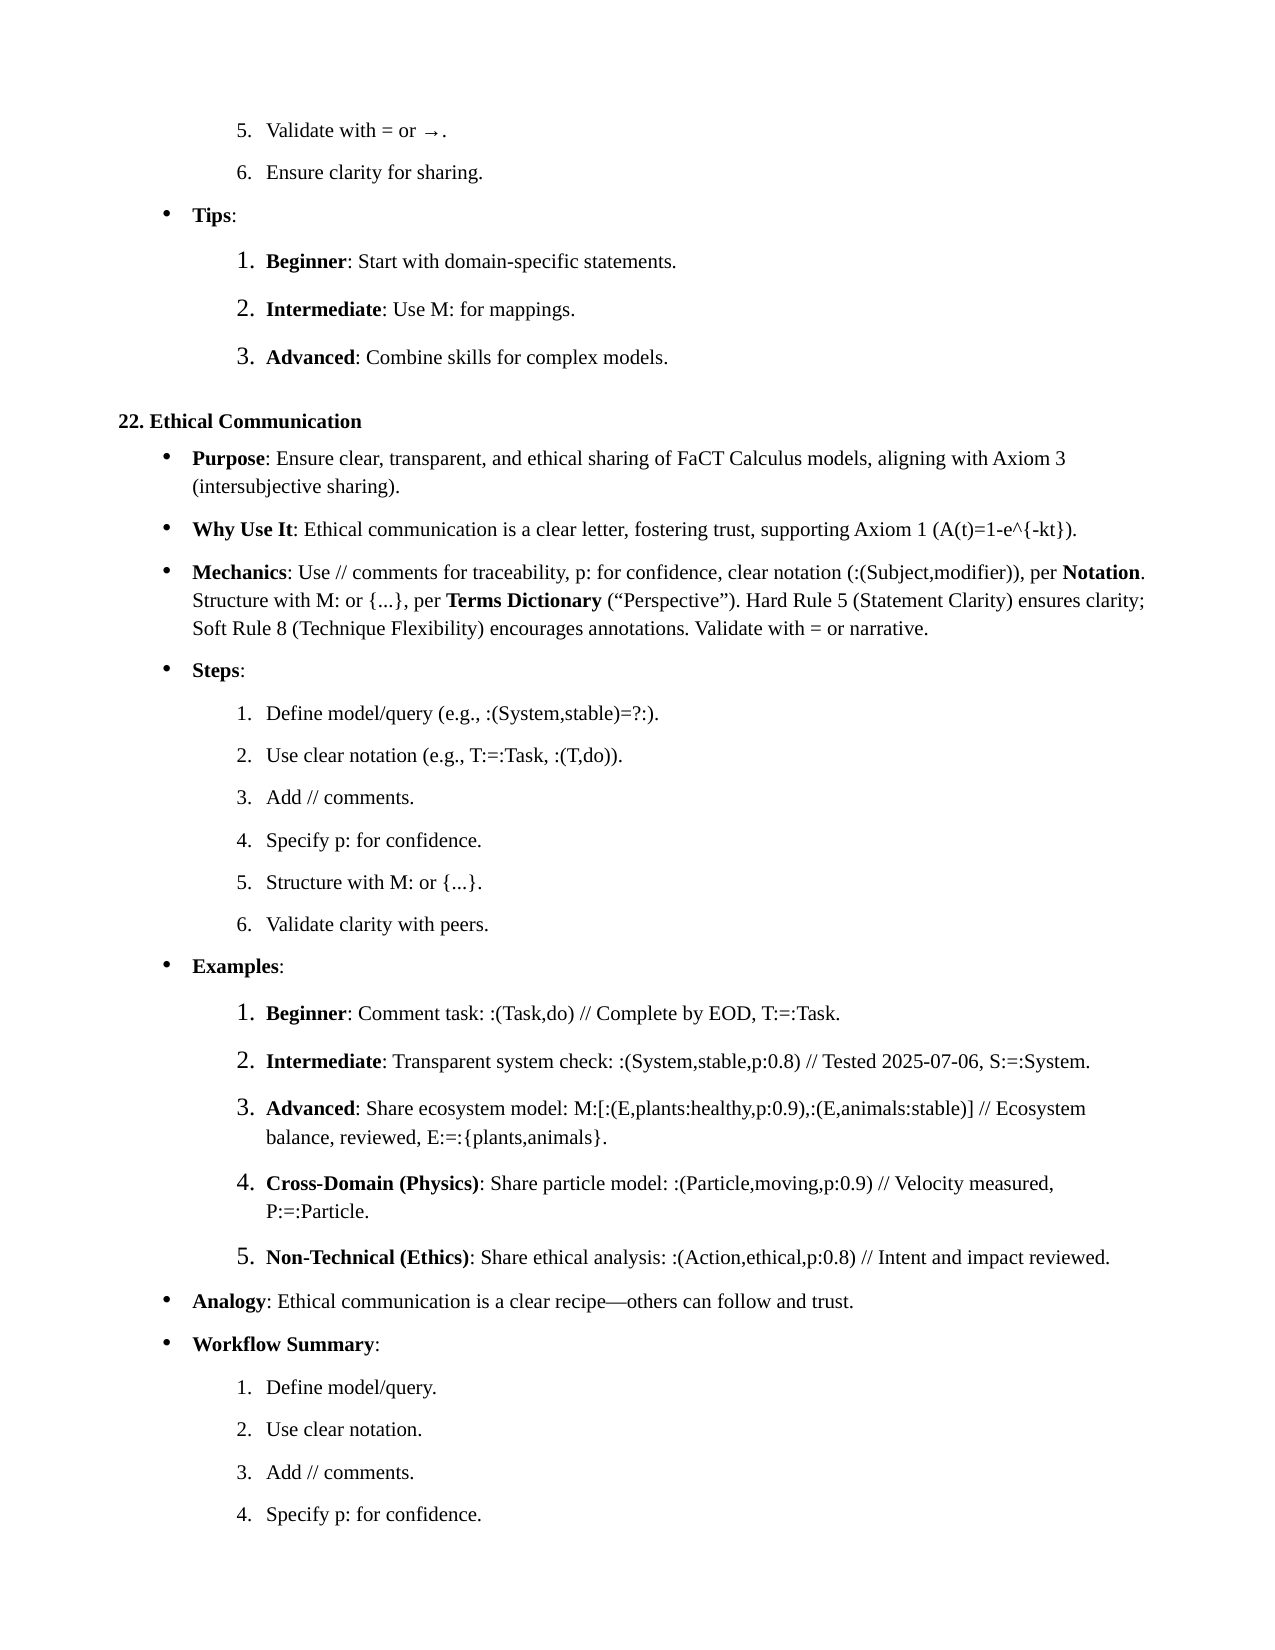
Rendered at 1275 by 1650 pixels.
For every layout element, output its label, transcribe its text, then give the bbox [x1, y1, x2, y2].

list Specify p: for confidence. [236, 1502, 1157, 1526]
list Tips: [162, 202, 1157, 227]
list Advanced: Combine skills for complex models. [236, 341, 1157, 369]
list Purpose: Ensure clear, transparent, and ethical sharing of FaCT Calculus models, aligning with Axiom 3 (intersubjective sharing). [162, 446, 1157, 498]
list Use clear notation (e.g., T:=:Task, :(T,do)). [236, 743, 1157, 767]
list Beginner: Comment task: :(Task,do) // Complete by EOD, T:=:Task. [236, 997, 1157, 1026]
list Steps: [162, 658, 1157, 683]
subtitle 22. Ethical Communication [118, 409, 1157, 433]
list Beginner: Start with domain-specific statements. [236, 246, 1157, 274]
list Validate clarity with peers. [236, 912, 1157, 936]
list Intermediate: Use M: for mappings. [236, 293, 1157, 322]
list Non-Technical (Ethics): Share ethical analysis: :(Action,ethical,p:0.8) // Intent and impact reviewed. [236, 1241, 1157, 1270]
list Define model/query (e.g., :(System,stable)=?:). [236, 701, 1157, 725]
list Structure with M: or {...}. [236, 870, 1157, 894]
list Cross-Domain (Physics): Share particle model: :(Particle,moving,p:0.9) // Velocity measured, P:=:Particle. [236, 1167, 1157, 1223]
list Workflow Summary: [162, 1332, 1157, 1357]
list Add // comments. [236, 785, 1157, 809]
list Define model/query. [236, 1375, 1157, 1399]
list Analogy: Ethical communication is a clear recipe—others can follow and trust. [162, 1289, 1157, 1314]
list Advanced: Share ecosystem model: M:[:(E,plants:healthy,p:0.9),:(E,animals:stable)] // Ecosystem balance, reviewed, E:=:{plants,animals}. [236, 1092, 1157, 1149]
list Why Use It: Ethical communication is a clear letter, fostering trust, supporting Axiom 1 (A(t)=1-e^{-kt}). [162, 516, 1157, 541]
list Ensure clarity for sharing. [236, 160, 1157, 184]
list Use clear notation. [236, 1417, 1157, 1441]
list Examples: [162, 954, 1157, 979]
list Intermediate: Transparent system check: :(System,stable,p:0.8) // Tested 2025-07-06, S:=:System. [236, 1045, 1157, 1073]
list Add // comments. [236, 1459, 1157, 1484]
list Specify p: for confidence. [236, 827, 1157, 852]
list Validate with = or →. [236, 118, 1157, 142]
list Mechanics: Use // comments for traceability, p: for confidence, clear notation (:(Subject,modifier)), per Notation. Structure with M: or {...}, per Terms Dictionary (“Perspective”). Hard Rule 5 (Statement Clarity) ensures clarity; Soft Rule 8 (Technique Flexibility) encourages annotations. Validate with = or narrative. [162, 559, 1157, 640]
